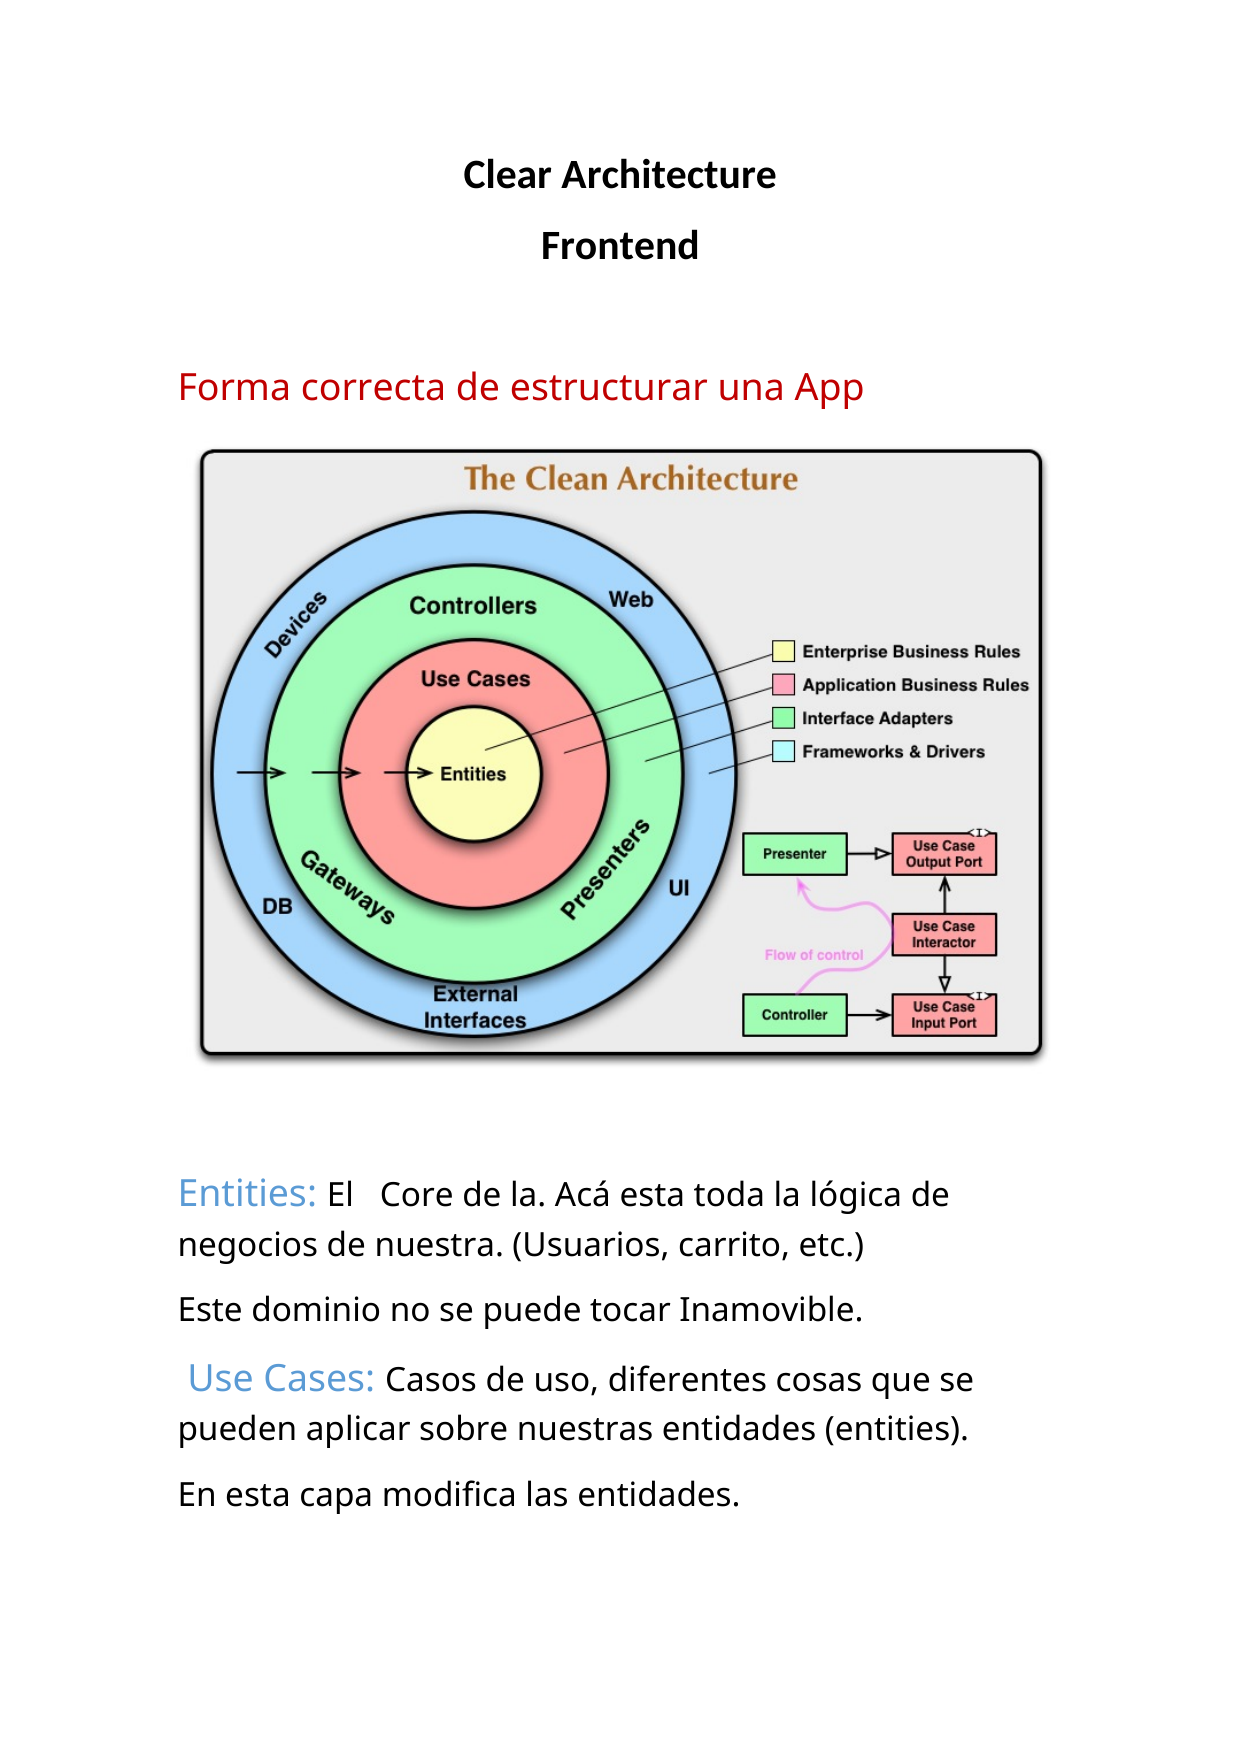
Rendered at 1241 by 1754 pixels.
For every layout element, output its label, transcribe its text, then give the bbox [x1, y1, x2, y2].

text En esta capa modifica las entidades. [177, 1470, 1063, 1516]
text Frontend [177, 219, 1063, 269]
text Clear Architecture [177, 148, 1063, 198]
text Este dominio no se puede tocar Inamovible. [177, 1286, 1063, 1331]
text Forma correcta de estructurar una App [177, 361, 1063, 412]
text Use Cases: Casos de uso, diferentes cosas que se pueden aplicar sobre nuestras entidades (entities). [177, 1351, 1063, 1451]
text Entities: El Core de la. Acá esta toda la lógica de negocios de nuestra. (Usuarios, carrito, etc.) [177, 1166, 1063, 1266]
